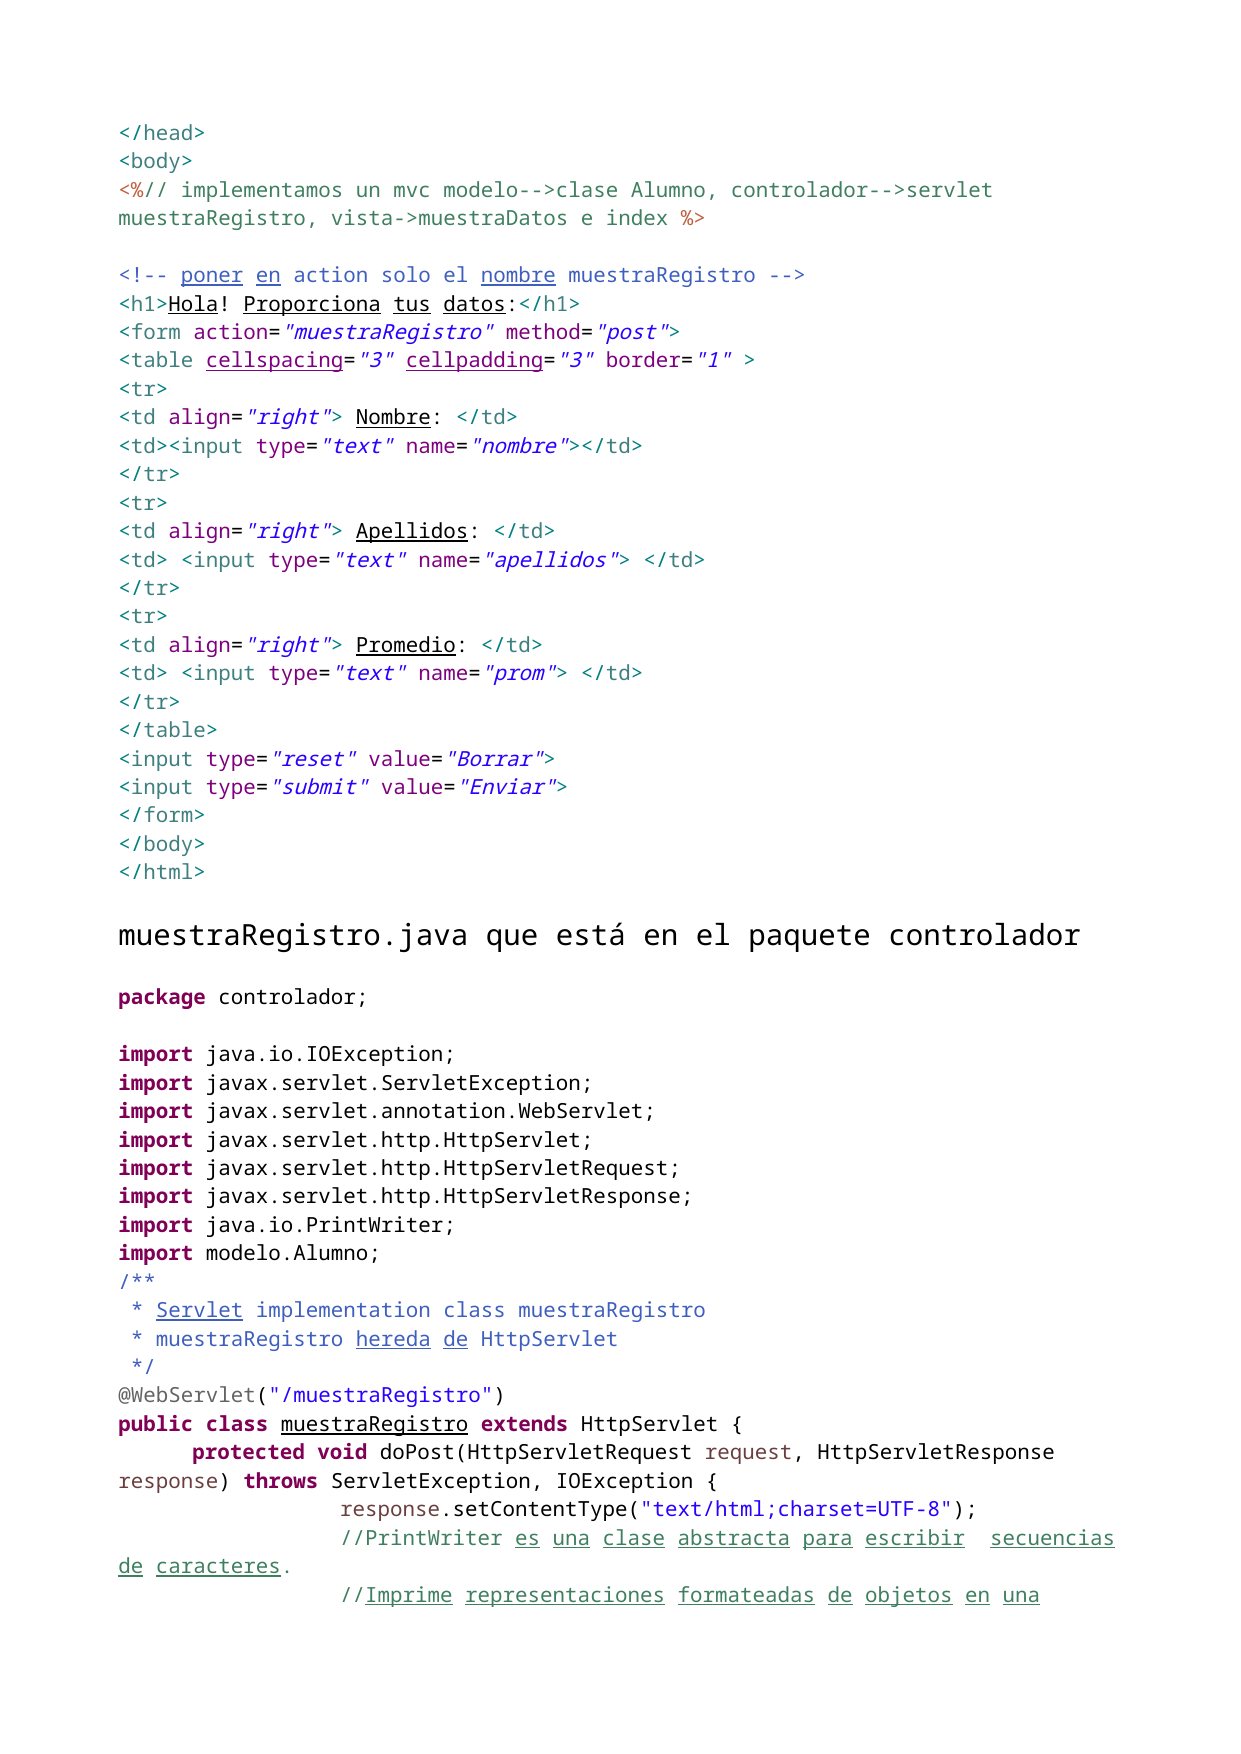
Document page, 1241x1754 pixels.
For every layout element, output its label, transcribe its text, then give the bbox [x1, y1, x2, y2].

text <h1>Hola! Proporciona tus datos:</h1> [118, 289, 1122, 317]
text </head> [118, 118, 1122, 147]
text package controlador; [118, 982, 1122, 1011]
text //Imprime representaciones formateadas de objetos en una [118, 1580, 1122, 1608]
text /** [118, 1267, 1122, 1295]
text import modelo.Alumno; [118, 1238, 1122, 1267]
text <td align="right"> Nombre: </td> [118, 402, 1122, 431]
text import java.io.IOException; [118, 1039, 1122, 1068]
text import javax.servlet.ServletException; [118, 1068, 1122, 1096]
text <td> <input type="text" name="apellidos"> </td> [118, 545, 1122, 573]
text <form action="muestraRegistro" method="post"> [118, 317, 1122, 346]
text <tr> [118, 374, 1122, 402]
text * Servlet implementation class muestraRegistro [118, 1295, 1122, 1324]
text <body> [118, 147, 1122, 175]
text import javax.servlet.annotation.WebServlet; [118, 1096, 1122, 1125]
text </html> [118, 857, 1122, 886]
text public class muestraRegistro extends HttpServlet { [118, 1409, 1122, 1437]
text <%// implementamos un mvc modelo-->clase Alumno, controlador-->servlet muestraRegistro, vista->muestraDatos e index %> [118, 175, 1122, 232]
text @WebServlet("/muestraRegistro") [118, 1381, 1122, 1409]
text </form> [118, 801, 1122, 829]
text </tr> [118, 459, 1122, 488]
text import javax.servlet.http.HttpServletResponse; [118, 1182, 1122, 1210]
text <td> <input type="text" name="prom"> </td> [118, 658, 1122, 687]
text </body> [118, 829, 1122, 857]
text <tr> [118, 488, 1122, 516]
text //PrintWriter es una clase abstracta para escribir secuencias de caracteres. [118, 1523, 1122, 1580]
text <input type="submit" value="Enviar"> [118, 772, 1122, 801]
text response.setContentType("text/html;charset=UTF-8"); [118, 1494, 1122, 1523]
text </tr> [118, 687, 1122, 715]
text muestraRegistro.java que está en el paquete controlador [118, 914, 1122, 954]
text <tr> [118, 602, 1122, 630]
text * muestraRegistro hereda de HttpServlet [118, 1324, 1122, 1352]
text import javax.servlet.http.HttpServlet; [118, 1125, 1122, 1153]
text */ [118, 1352, 1122, 1381]
text <td><input type="text" name="nombre"></td> [118, 431, 1122, 459]
text import javax.servlet.http.HttpServletRequest; [118, 1153, 1122, 1182]
text <td align="right"> Promedio: </td> [118, 630, 1122, 658]
text <!-- poner en action solo el nombre muestraRegistro --> [118, 260, 1122, 289]
text <input type="reset" value="Borrar"> [118, 744, 1122, 772]
text </table> [118, 715, 1122, 744]
text </tr> [118, 573, 1122, 602]
text protected void doPost(HttpServletRequest request, HttpServletResponse response) throws ServletException, IOException { [118, 1437, 1122, 1494]
text <td align="right"> Apellidos: </td> [118, 516, 1122, 545]
text import java.io.PrintWriter; [118, 1210, 1122, 1238]
text <table cellspacing="3" cellpadding="3" border="1" > [118, 346, 1122, 374]
